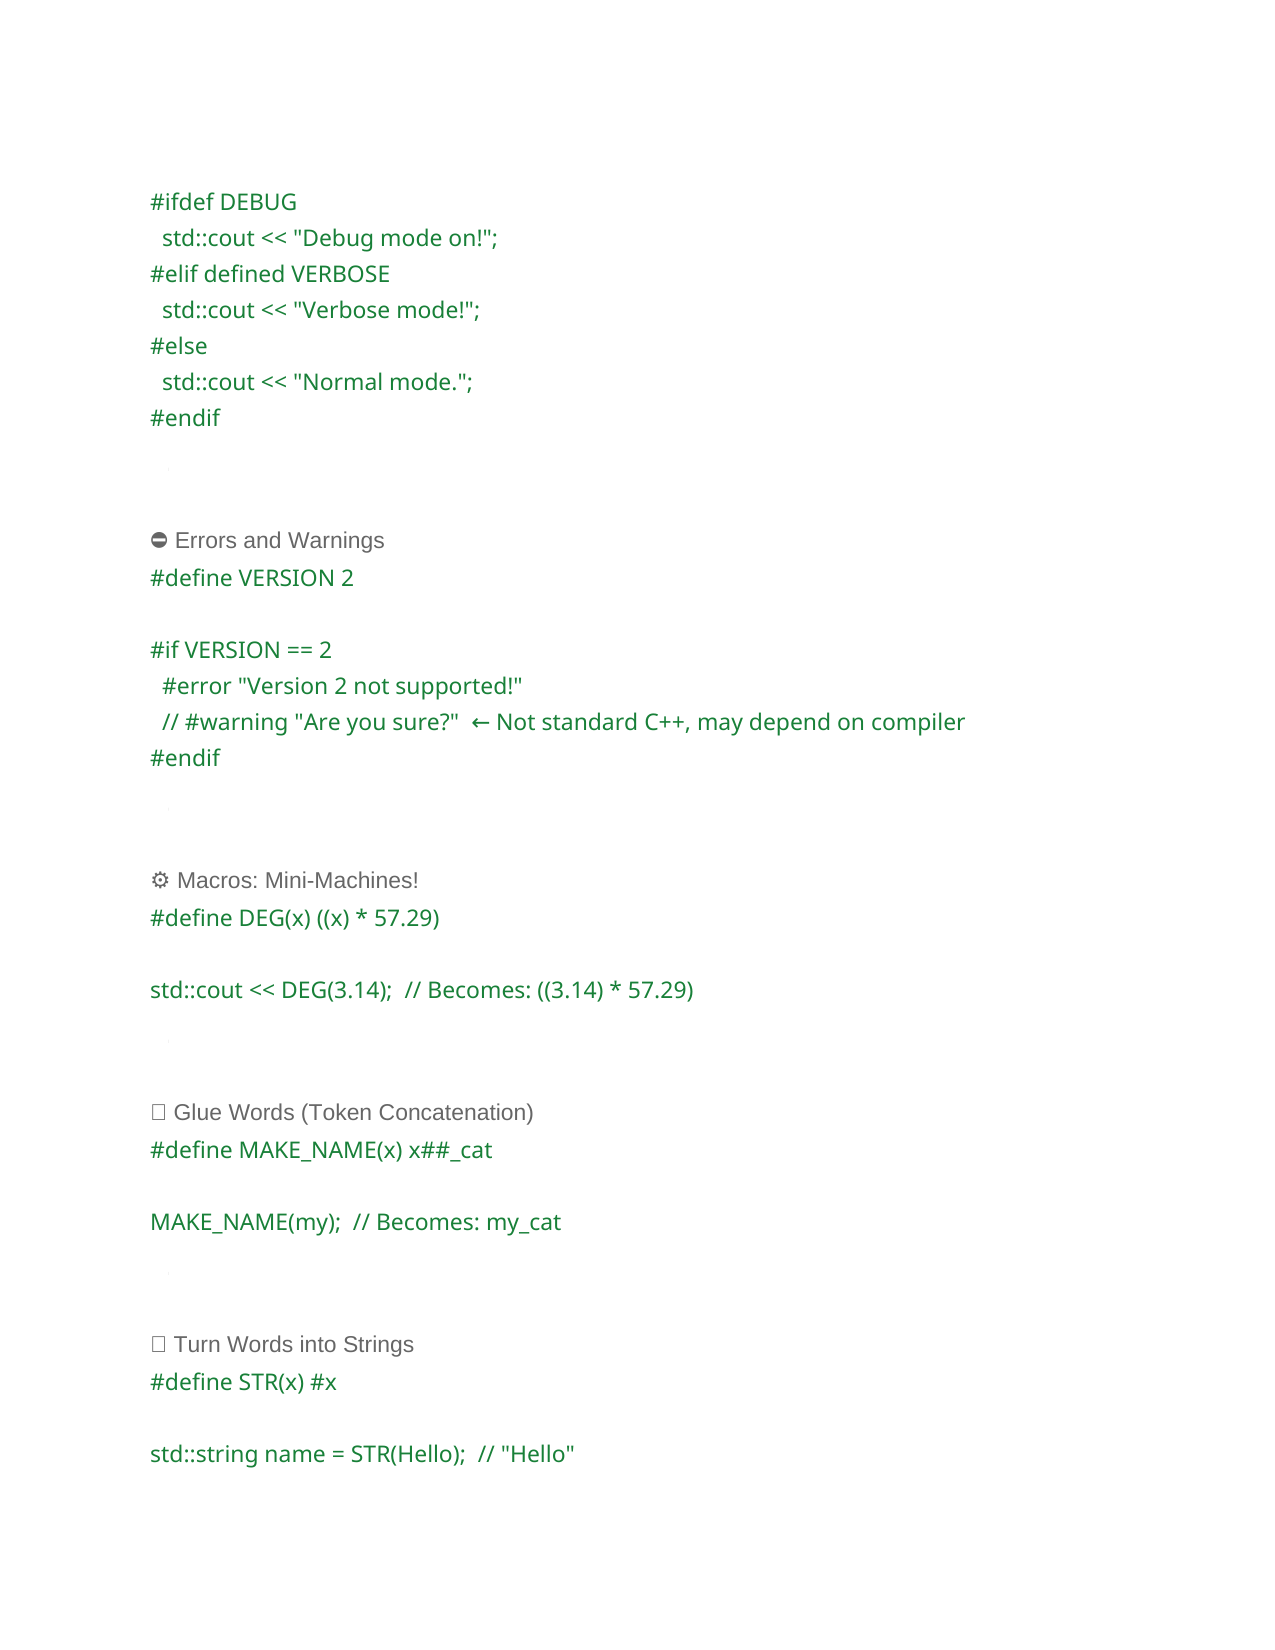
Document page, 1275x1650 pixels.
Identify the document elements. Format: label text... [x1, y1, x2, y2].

text MAKE_NAME(my); // Becomes: my_cat [150, 1206, 1125, 1237]
text #elif defined VERBOSE [150, 258, 1125, 289]
text std::cout << "Debug mode on!"; [150, 222, 1125, 253]
text #error "Version 2 not supported!" [150, 669, 1125, 701]
text std::cout << DEG(3.14); // Becomes: ((3.14) * 57.29) [150, 973, 1125, 1005]
text #define VERSION 2 [150, 562, 1125, 593]
text // #warning "Are you sure?" ← Not standard C++, may depend on compiler [150, 706, 1125, 737]
text #define DEG(x) ((x) * 57.29) [150, 902, 1125, 933]
subtitle ⚙️ Macros: Mini-Machines! [150, 867, 1125, 893]
text std::string name = STR(Hello); // "Hello" [150, 1438, 1125, 1469]
subtitle ⛔ Errors and Warnings [150, 527, 1125, 553]
text #define STR(x) #x [150, 1366, 1125, 1397]
text std::cout << "Verbose mode!"; [150, 294, 1125, 325]
subtitle 🔗 Glue Words (Token Concatenation) [150, 1099, 1125, 1125]
text #endif [150, 741, 1125, 773]
text std::cout << "Normal mode."; [150, 366, 1125, 397]
subtitle 🔤 Turn Words into Strings [150, 1331, 1125, 1357]
text #ifdef DEBUG [150, 186, 1125, 217]
text #endif [150, 402, 1125, 433]
text #else [150, 330, 1125, 361]
text #if VERSION == 2 [150, 634, 1125, 665]
text #define MAKE_NAME(x) x##_cat [150, 1134, 1125, 1165]
